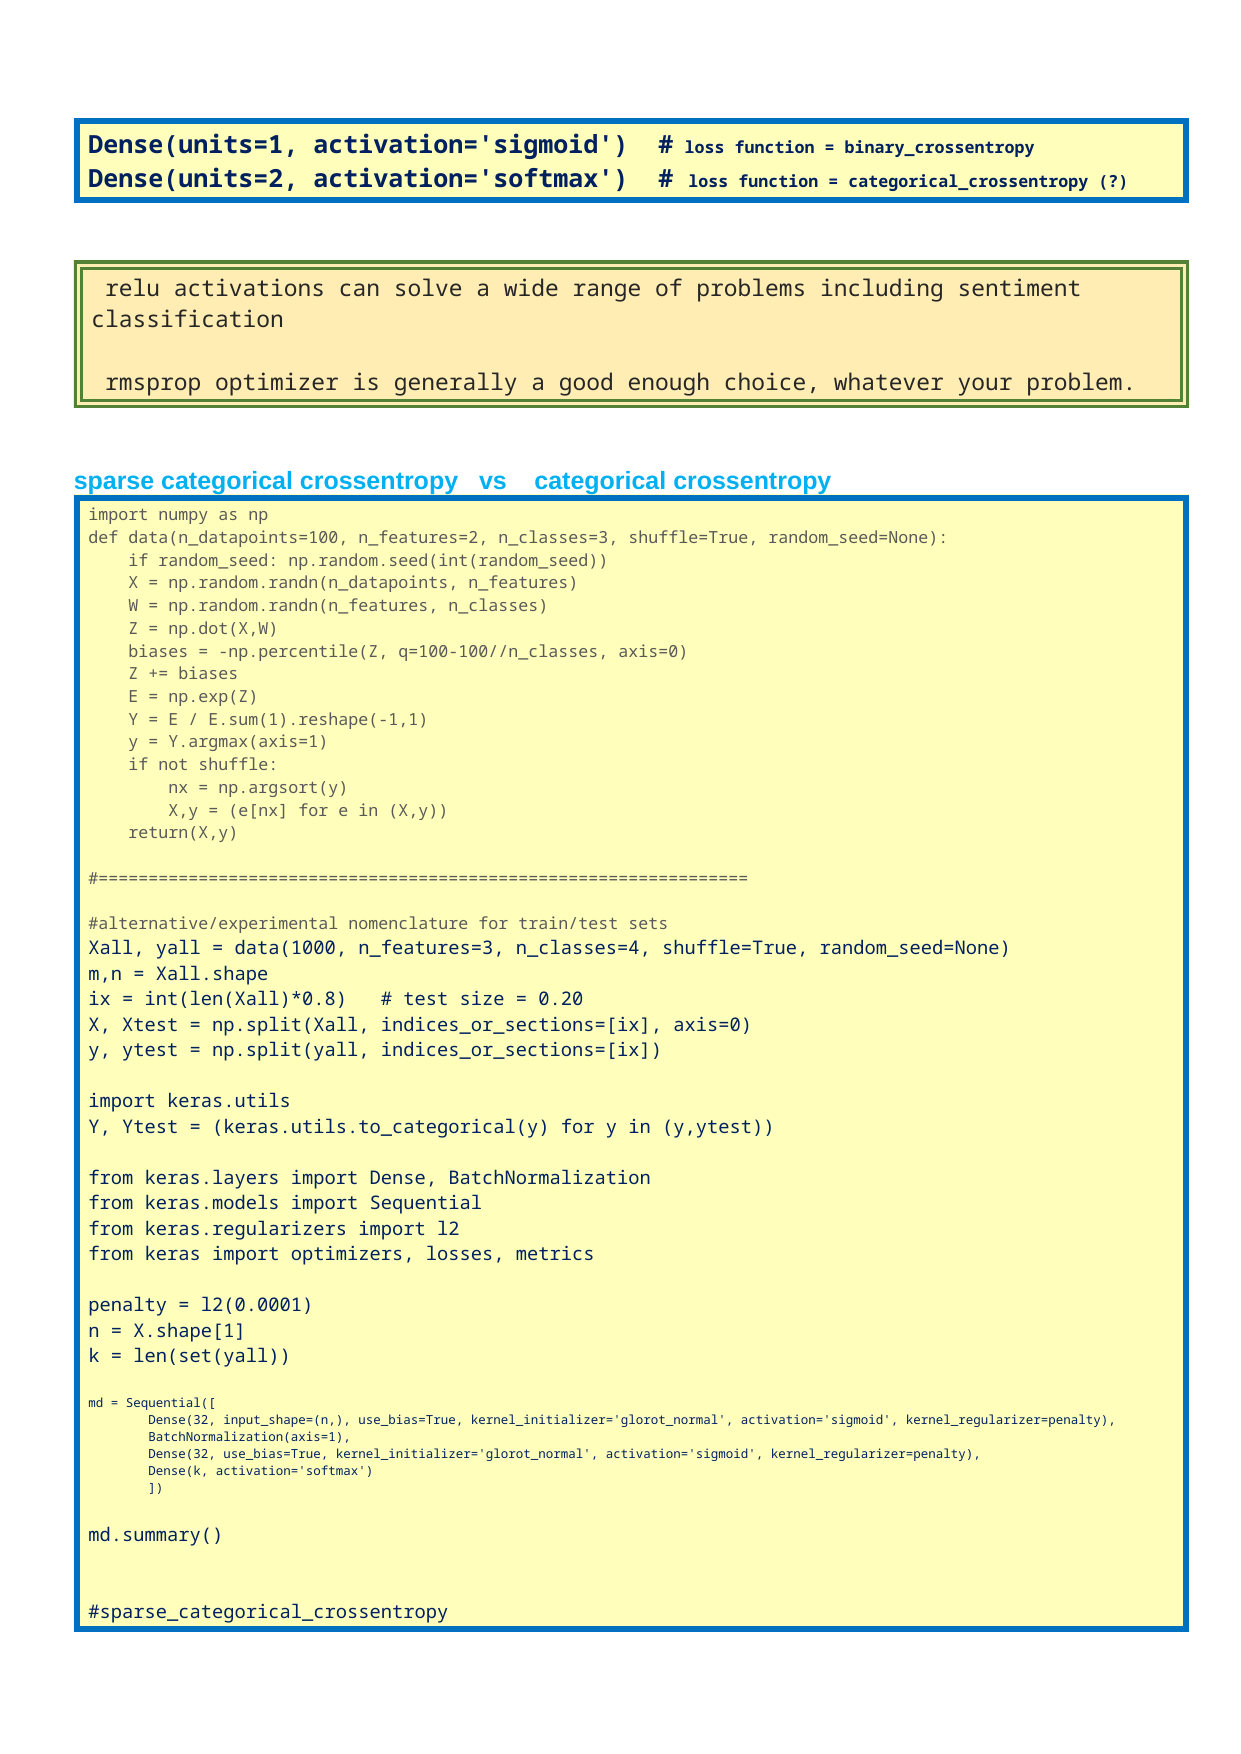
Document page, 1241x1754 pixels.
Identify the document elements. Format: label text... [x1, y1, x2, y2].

text import numpy as np [80, 501, 1183, 517]
text Y, Ytest = (keras.utils.to_categorical(y) for y in (y,ytest)) [80, 1105, 1183, 1130]
text Dense(units=1, activation='sigmoid') # loss function = binary_crossentropy [80, 124, 1183, 152]
text nx = np.argsort(y) [80, 767, 1183, 790]
text m,n = Xall.shape [80, 952, 1183, 977]
text def data(n_datapoints=100, n_features=2, n_classes=3, shuffle=True, random_seed=None): [80, 517, 1183, 540]
title sparse categorical crossentropy vs categorical crossentropy [73, 466, 1189, 494]
text md.summary() [80, 1513, 1183, 1539]
text X = np.random.randn(n_datapoints, n_features) [80, 563, 1183, 585]
text Dense(32, input_shape=(n,), use_bias=True, kernel_initializer='glorot_normal', activation='sigmoid', kernel_regularizer=penalty), [80, 1402, 1183, 1419]
text penalty = l2(0.0001) [80, 1283, 1183, 1309]
text Z += biases [80, 653, 1183, 676]
text from keras.regularizers import l2 [80, 1207, 1183, 1232]
text #alternative/experimental nomenclature for train/test sets [80, 903, 1183, 926]
text #================================================================= [80, 858, 1183, 881]
text X, Xtest = np.split(Xall, indices_or_sections=[ix], axis=0) [80, 1003, 1183, 1028]
text y, ytest = np.split(yall, indices_or_sections=[ix]) [80, 1028, 1183, 1054]
text if not shuffle: [80, 744, 1183, 767]
text X,y = (e[nx] for e in (X,y)) [80, 790, 1183, 812]
text md = Sequential([ [80, 1385, 1183, 1402]
text if random_seed: np.random.seed(int(random_seed)) [80, 540, 1183, 563]
text k = len(set(yall)) [80, 1334, 1183, 1360]
text biases = -np.percentile(Z, q=100-100//n_classes, axis=0) [80, 631, 1183, 653]
text Z = np.dot(X,W) [80, 608, 1183, 631]
text from keras.models import Sequential [80, 1181, 1183, 1207]
text ]) [80, 1471, 1183, 1488]
text relu activations can solve a wide range of problems including sentiment classification [77, 264, 1186, 323]
text #sparse_categorical_crossentropy [80, 1590, 1183, 1626]
text E = np.exp(Z) [80, 676, 1183, 699]
text from keras.layers import Dense, BatchNormalization [80, 1156, 1183, 1181]
text rmsprop optimizer is generally a good enough choice, whatever your problem. [77, 354, 1186, 405]
text Dense(32, use_bias=True, kernel_initializer='glorot_normal', activation='sigmoid', kernel_regularizer=penalty), [80, 1437, 1183, 1454]
text return(X,y) [80, 812, 1183, 835]
text Xall, yall = data(1000, n_features=3, n_classes=4, shuffle=True, random_seed=None) [80, 926, 1183, 952]
text import keras.utils [80, 1079, 1183, 1105]
text from keras import optimizers, losses, metrics [80, 1232, 1183, 1258]
text y = Y.argmax(axis=1) [80, 722, 1183, 744]
text W = np.random.randn(n_features, n_classes) [80, 585, 1183, 608]
text Dense(units=2, activation='softmax') # loss function = categorical_crossentropy (?) [80, 152, 1183, 197]
text Dense(k, activation='softmax') [80, 1454, 1183, 1471]
text ix = int(len(Xall)*0.8) # test size = 0.20 [80, 977, 1183, 1003]
text Y = E / E.sum(1).reshape(-1,1) [80, 699, 1183, 722]
text n = X.shape[1] [80, 1309, 1183, 1334]
text BatchNormalization(axis=1), [80, 1419, 1183, 1437]
